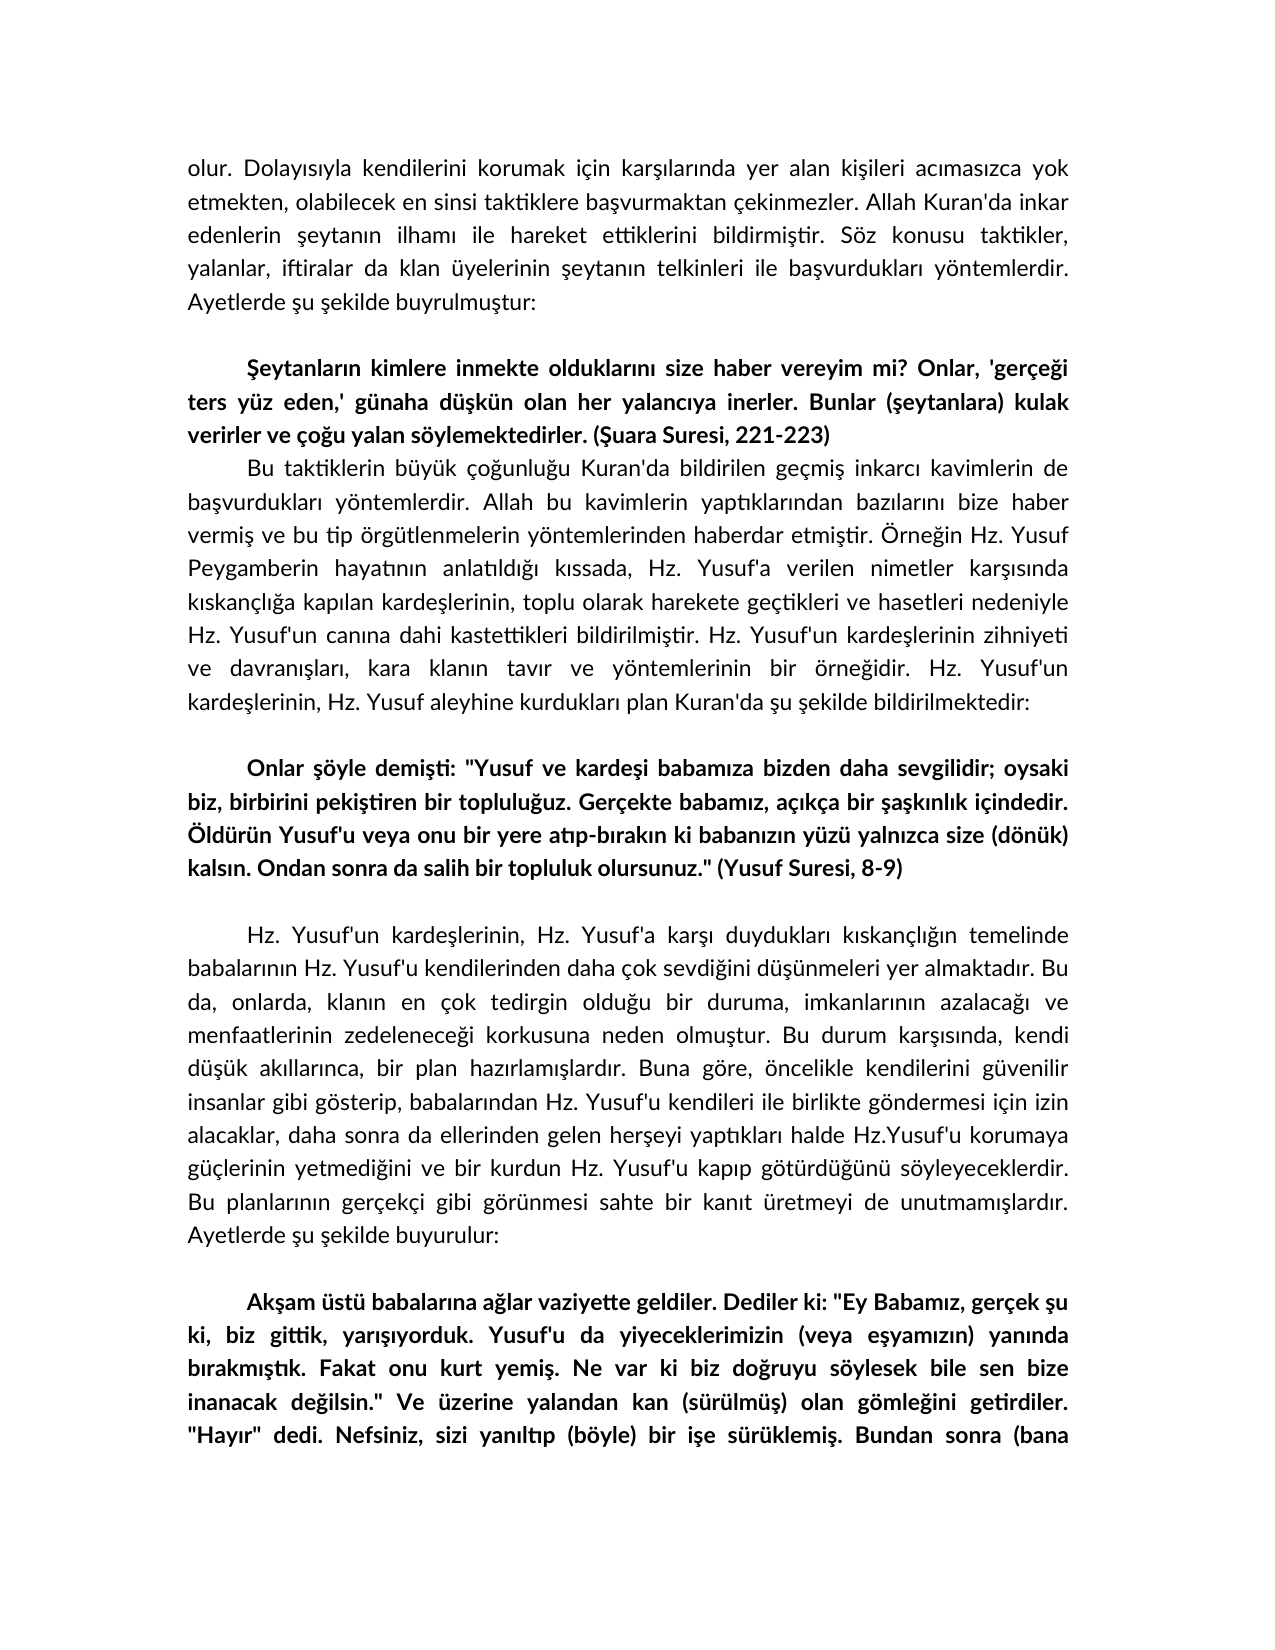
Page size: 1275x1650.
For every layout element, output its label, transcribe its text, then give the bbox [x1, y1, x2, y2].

text Akşam üstü babalarına ağlar vaziyette geldiler. Dediler ki: "Ey Babamız, gerçek şu ki, biz gittik, yarışıyorduk. Yusuf'u da yiyeceklerimizin (veya eşyamızın) yanında bırakmıştık. Fakat onu kurt yemiş. Ne var ki biz doğruyu söylesek bile sen bize inanacak değilsin." Ve üzerine yalandan kan (sürülmüş) olan gömleğini getirdiler. "Hayır" dedi. Nefsiniz, sizi yanıltıp (böyle) bir işe sürüklemiş. Bundan sonra (bana [187, 1283, 1070, 1450]
text Onlar şöyle demişti: "Yusuf ve kardeşi babamıza bizden daha sevgilidir; oysaki biz, birbirini pekiştiren bir topluluğuz. Gerçekte babamız, açıkça bir şaşkınlık içindedir. Öldürün Yusuf'u veya onu bir yere atıp-bırakın ki babanızın yüzü yalnızca size (dönük) kalsın. Ondan sonra da salih bir topluluk olursunuz." (Yusuf Suresi, 8-9) [187, 750, 1070, 883]
text Şeytanların kimlere inmekte olduklarını size haber vereyim mi? Onlar, 'gerçeği ters yüz eden,' günaha düşkün olan her yalancıya inerler. Bunlar (şeytanlara) kulak verirler ve çoğu yalan söylemektedirler. (Şuara Suresi, 221-223) [187, 350, 1070, 450]
text olur. Dolayısıyla kendilerini korumak için karşılarında yer alan kişileri acımasızca yok etmekten, olabilecek en sinsi taktiklere başvurmaktan çekinmezler. Allah Kuran'da inkar edenlerin şeytanın ilhamı ile hareket ettiklerini bildirmiştir. Söz konusu taktikler, yalanlar, iftiralar da klan üyelerinin şeytanın telkinleri ile başvurdukları yöntemlerdir. Ayetlerde şu şekilde buyrulmuştur: [187, 150, 1070, 317]
text Bu taktiklerin büyük çoğunluğu Kuran'da bildirilen geçmiş inkarcı kavimlerin de başvurdukları yöntemlerdir. Allah bu kavimlerin yaptıklarından bazılarını bize haber vermiş ve bu tip örgütlenmelerin yöntemlerinden haberdar etmiştir. Örneğin Hz. Yusuf Peygamberin hayatının anlatıldığı kıssada, Hz. Yusuf'a verilen nimetler karşısında kıskançlığa kapılan kardeşlerinin, toplu olarak harekete geçtikleri ve hasetleri nedeniyle Hz. Yusuf'un canına dahi kastettikleri bildirilmiştir. Hz. Yusuf'un kardeşlerinin zihniyeti ve davranışları, kara klanın tavır ve yöntemlerinin bir örneğidir. Hz. Yusuf'un kardeşlerinin, Hz. Yusuf aleyhine kurdukları plan Kuran'da şu şekilde bildirilmektedir: [187, 450, 1070, 717]
text Hz. Yusuf'un kardeşlerinin, Hz. Yusuf'a karşı duydukları kıskançlığın temelinde babalarının Hz. Yusuf'u kendilerinden daha çok sevdiğini düşünmeleri yer almaktadır. Bu da, onlarda, klanın en çok tedirgin olduğu bir duruma, imkanlarının azalacağı ve menfaatlerinin zedeleneceği korkusuna neden olmuştur. Bu durum karşısında, kendi düşük akıllarınca, bir plan hazırlamışlardır. Buna göre, öncelikle kendilerini güvenilir insanlar gibi gösterip, babalarından Hz. Yusuf'u kendileri ile birlikte göndermesi için izin alacaklar, daha sonra da ellerinden gelen herşeyi yaptıkları halde Hz.Yusuf'u korumaya güçlerinin yetmediğini ve bir kurdun Hz. Yusuf'u kapıp götürdüğünü söyleyeceklerdir. Bu planlarının gerçekçi gibi görünmesi sahte bir kanıt üretmeyi de unutmamışlardır. Ayetlerde şu şekilde buyurulur: [187, 917, 1070, 1250]
